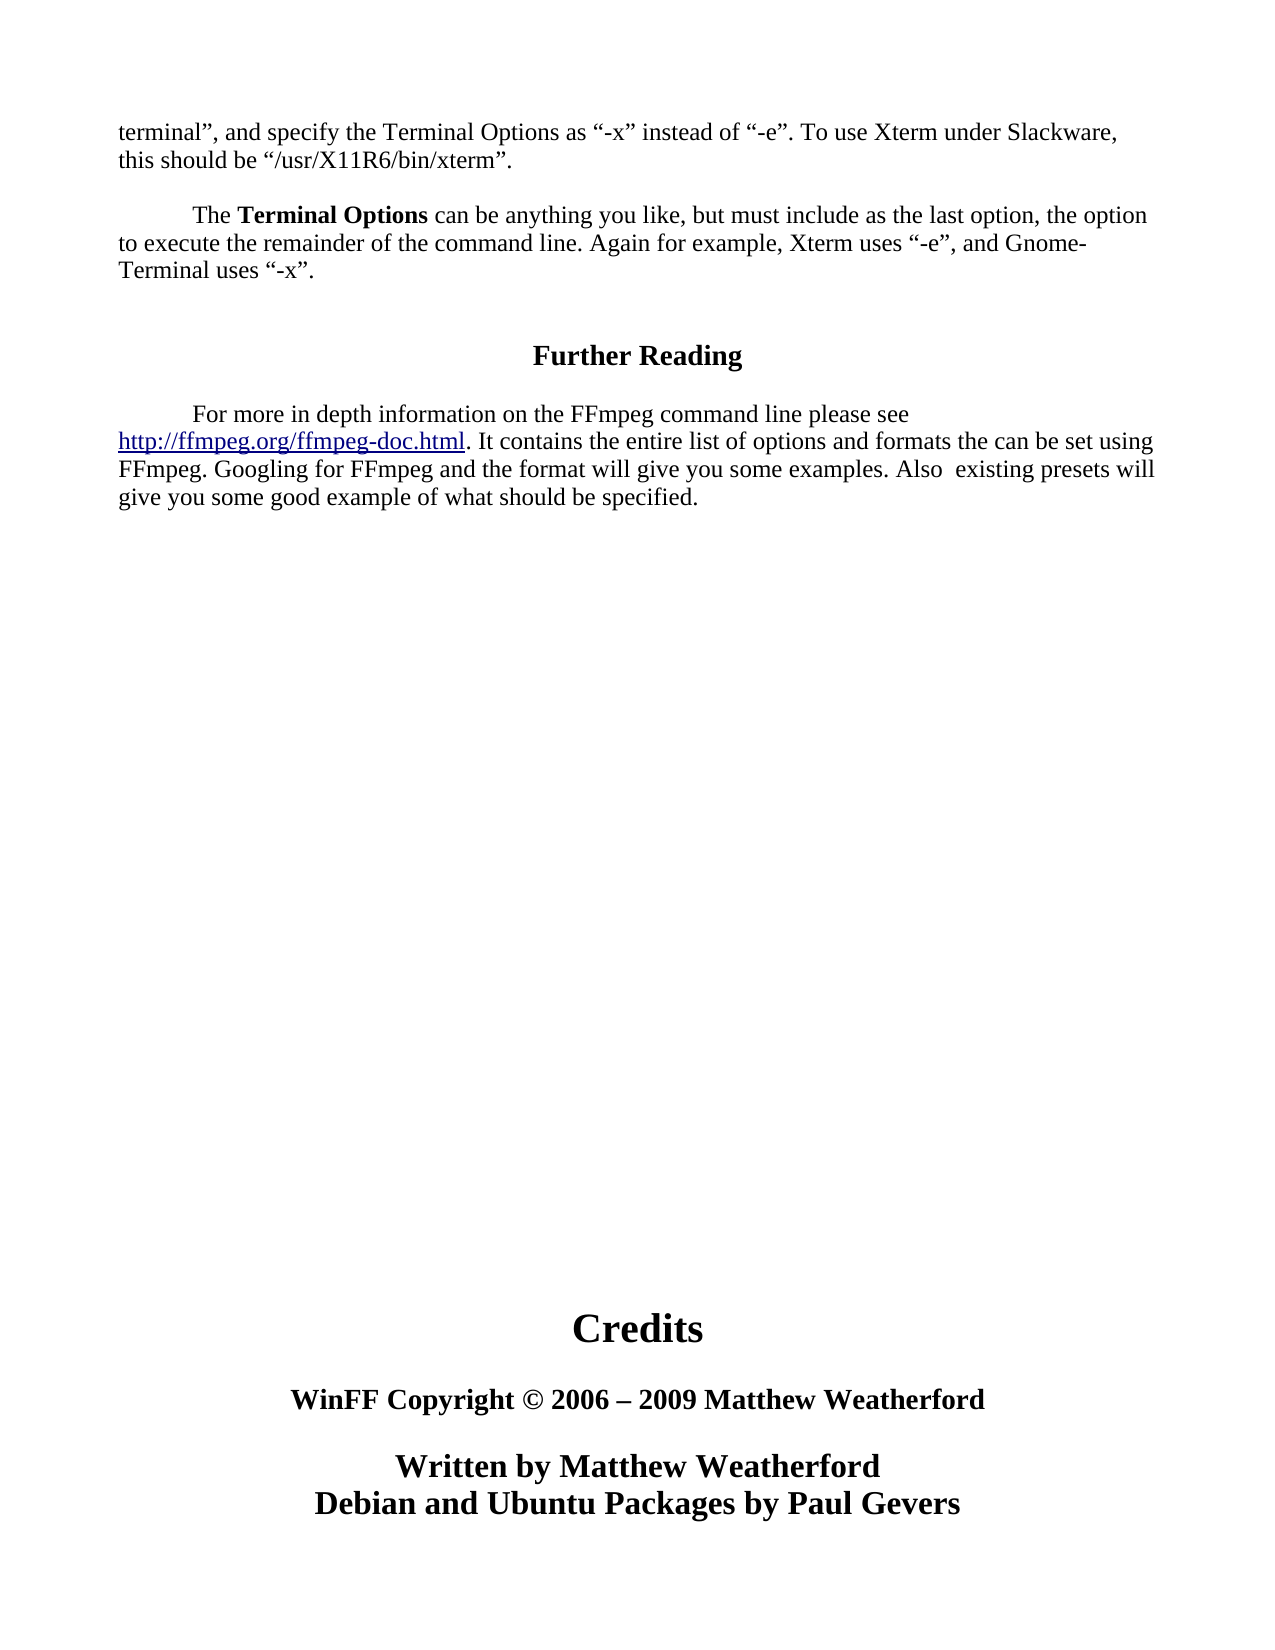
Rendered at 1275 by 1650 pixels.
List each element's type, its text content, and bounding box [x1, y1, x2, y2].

text For more in depth information on the FFmpeg command line please see http://ffmpeg.org/ffmpeg-doc.html. It contains the entire list of options and formats the can be set using FFmpeg. Googling for FFmpeg and the format will give you some examples. Also existing presets will give you some good example of what should be specified. [118, 400, 1157, 511]
text Further Reading [118, 340, 1157, 372]
text Credits [118, 1259, 1157, 1351]
text WinFF Copyright © 2006 – 2009 Matthew Weatherford [118, 1351, 1157, 1448]
text The Terminal Options can be anything you like, but must include as the last option, the option to execute the remainder of the command line. Again for example, Xterm uses “-e”, and Gnome-Terminal uses “-x”. [118, 201, 1157, 284]
text terminal”, and specify the Terminal Options as “-x” instead of “-e”. To use Xterm under Slackware, this should be “/usr/X11R6/bin/xterm”. [118, 118, 1157, 173]
text Written by Matthew Weatherford Debian and Ubuntu Packages by Paul Gevers [118, 1448, 1157, 1522]
